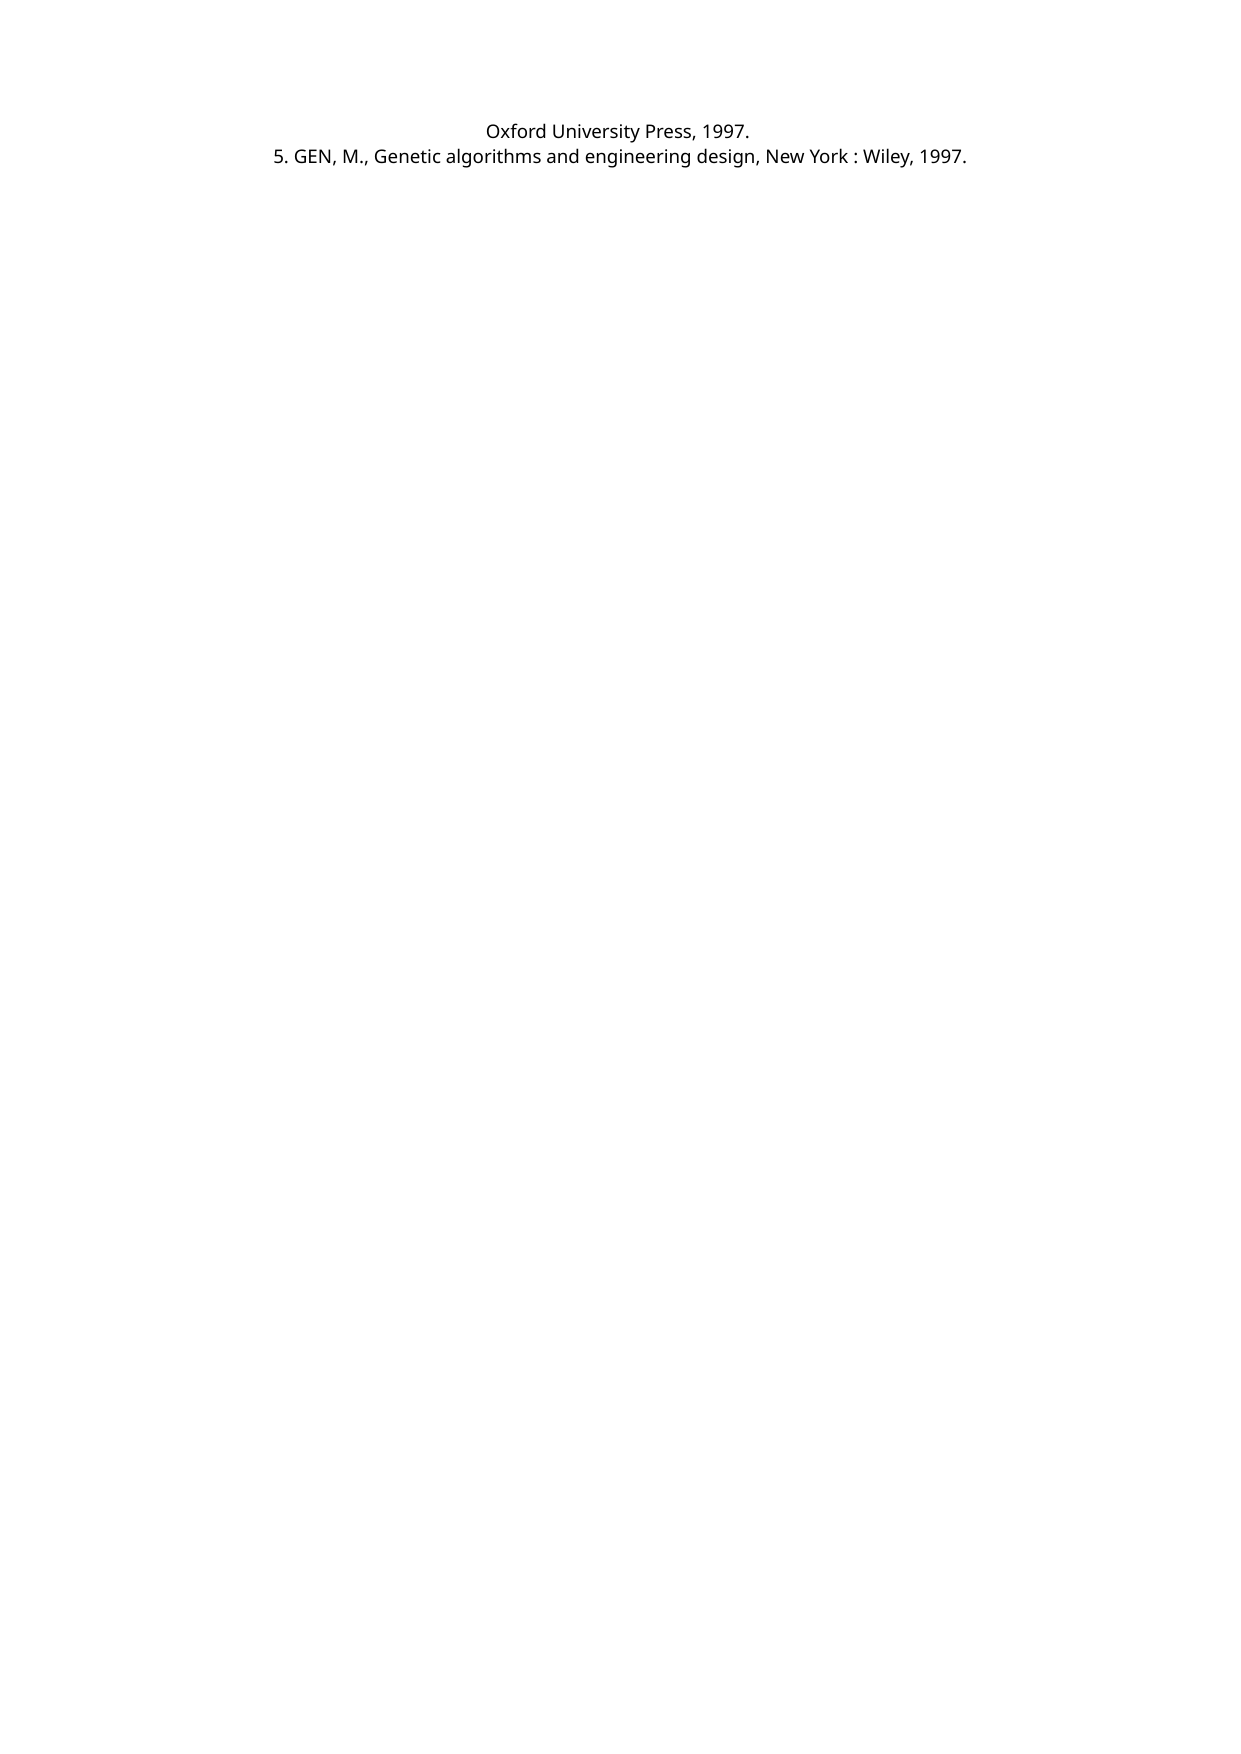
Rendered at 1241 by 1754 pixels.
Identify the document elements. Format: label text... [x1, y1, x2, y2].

text Oxford University Press, 1997. 5. GEN, M., Genetic algorithms and engineering design, New York : Wiley, 1997. [118, 118, 1122, 169]
